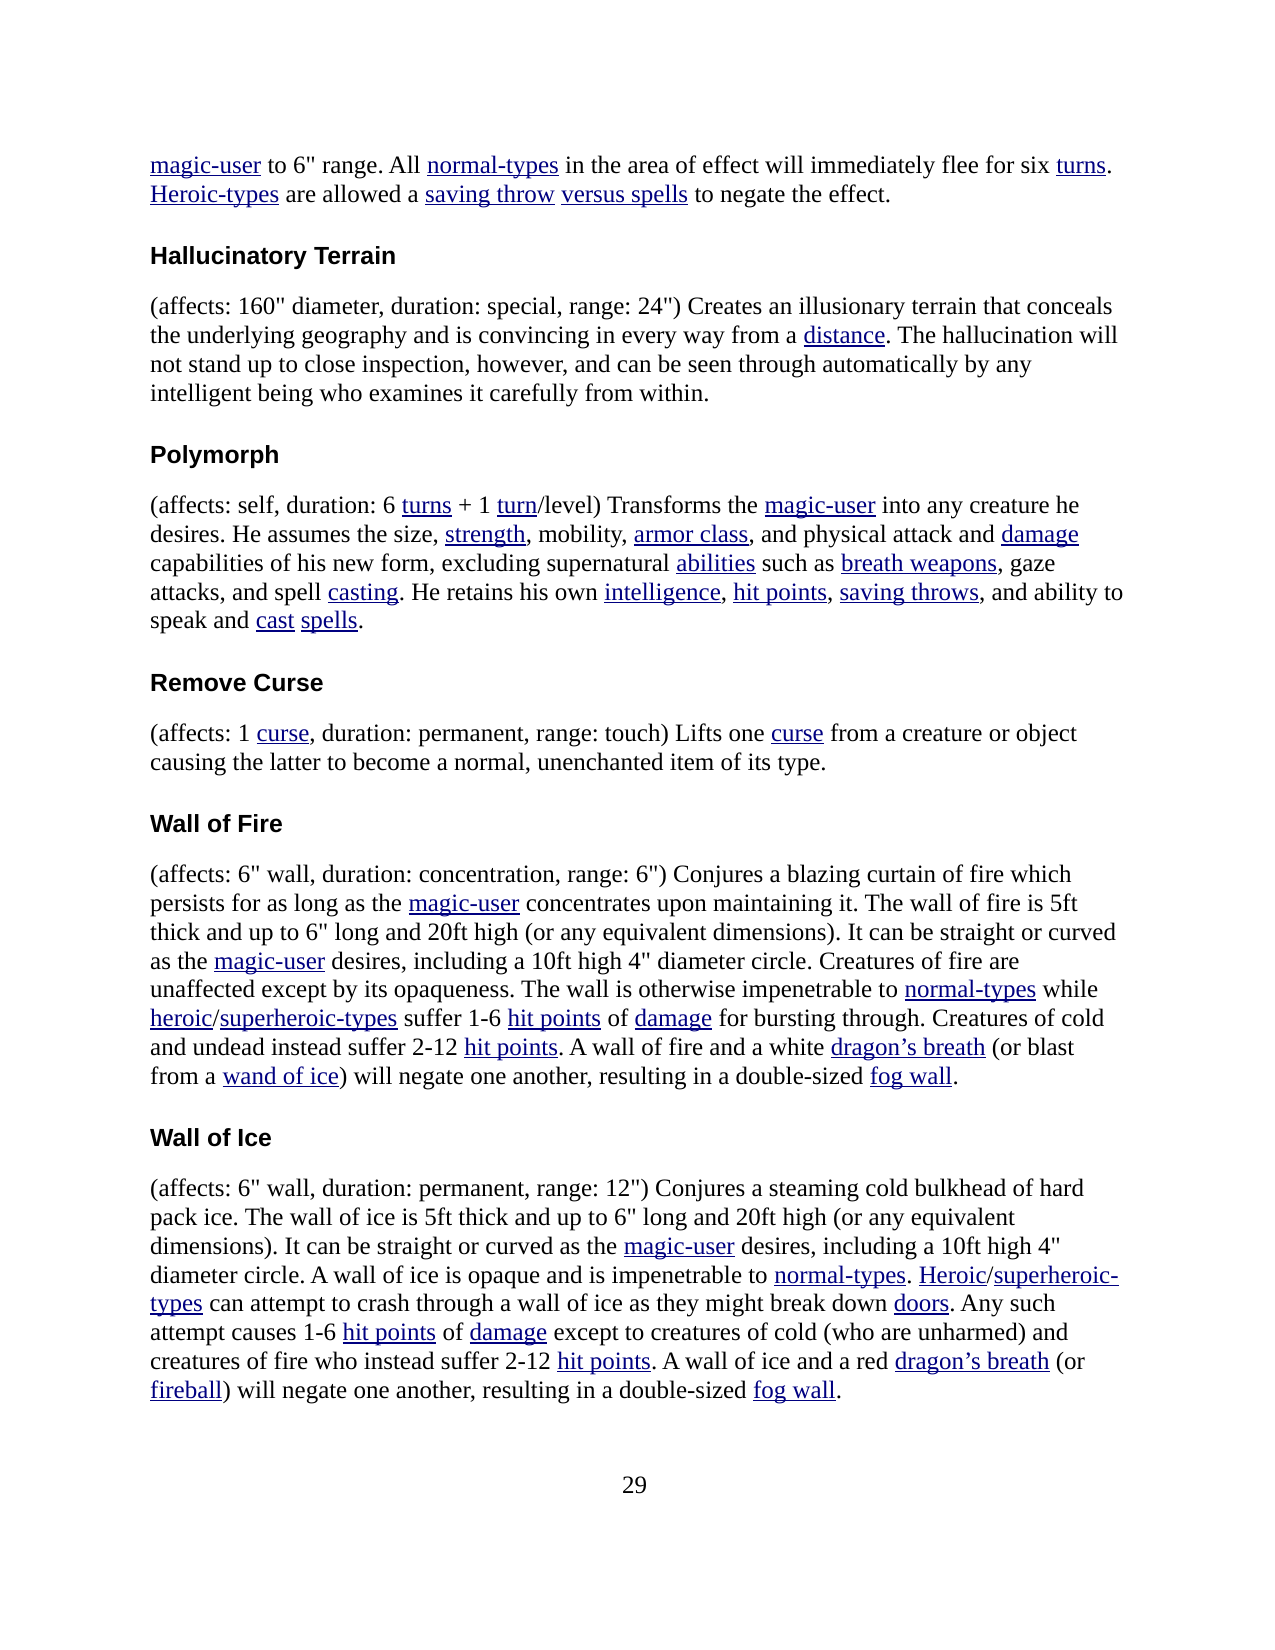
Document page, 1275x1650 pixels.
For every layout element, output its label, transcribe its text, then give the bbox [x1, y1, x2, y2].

subtitle Wall of Ice [150, 1123, 1125, 1152]
subtitle Hallucinatory Terrain [150, 241, 1125, 270]
subtitle Wall of Fire [150, 809, 1125, 838]
text (affects: 6" wall, duration: concentration, range: 6") Conjures a blazing curtain of fire which persists for as long as the magic-user concentrates upon maintaining it. The wall of fire is 5ft thick and up to 6" long and 20ft high (or any equivalent dimensions). It can be straight or curved as the magic-user desires, including a 10ft high 4" diameter circle. Creatures of fire are unaffected except by its opaqueness. The wall is otherwise impenetrable to normal-types while heroic/superheroic-types suffer 1-6 hit points of damage for bursting through. Creatures of cold and undead instead suffer 2-12 hit points. A wall of fire and a white dragon’s breath (or blast from a wand of ice) will negate one another, resulting in a double-sized fog wall. [150, 859, 1125, 1089]
subtitle Polymorph [150, 440, 1125, 469]
text (affects: 160" diameter, duration: special, range: 24") Creates an illusionary terrain that conceals the underlying geography and is convincing in every way from a distance. The hallucination will not stand up to close inspection, however, and can be seen through automatically by any intelligent being who examines it carefully from within. [150, 291, 1125, 406]
subtitle Remove Curse [150, 668, 1125, 697]
text (affects: self, duration: 6 turns + 1 turn/level) Transforms the magic-user into any creature he desires. He assumes the size, strength, mobility, armor class, and physical attack and damage capabilities of his new form, excluding supernatural abilities such as breath weapons, gaze attacks, and spell casting. He retains his own intelligence, hit points, saving throws, and ability to speak and cast spells. [150, 490, 1125, 634]
text magic-user to 6" range. All normal-types in the area of effect will immediately flee for six turns. Heroic-types are allowed a saving throw versus spells to negate the effect. [150, 150, 1125, 207]
text (affects: 6" wall, duration: permanent, range: 12") Conjures a steaming cold bulkhead of hard pack ice. The wall of ice is 5ft thick and up to 6" long and 20ft high (or any equivalent dimensions). It can be straight or curved as the magic-user desires, including a 10ft high 4" diameter circle. A wall of ice is opaque and is impenetrable to normal-types. Heroic/superheroic-types can attempt to crash through a wall of ice as they might break down doors. Any such attempt causes 1-6 hit points of damage except to creatures of cold (who are unharmed) and creatures of fire who instead suffer 2-12 hit points. A wall of ice and a red dragon’s breath (or fireball) will negate one another, resulting in a double-sized fog wall. [150, 1173, 1125, 1403]
text (affects: 1 curse, duration: permanent, range: touch) Lifts one curse from a creature or object causing the latter to become a normal, unenchanted item of its type. [150, 718, 1125, 776]
